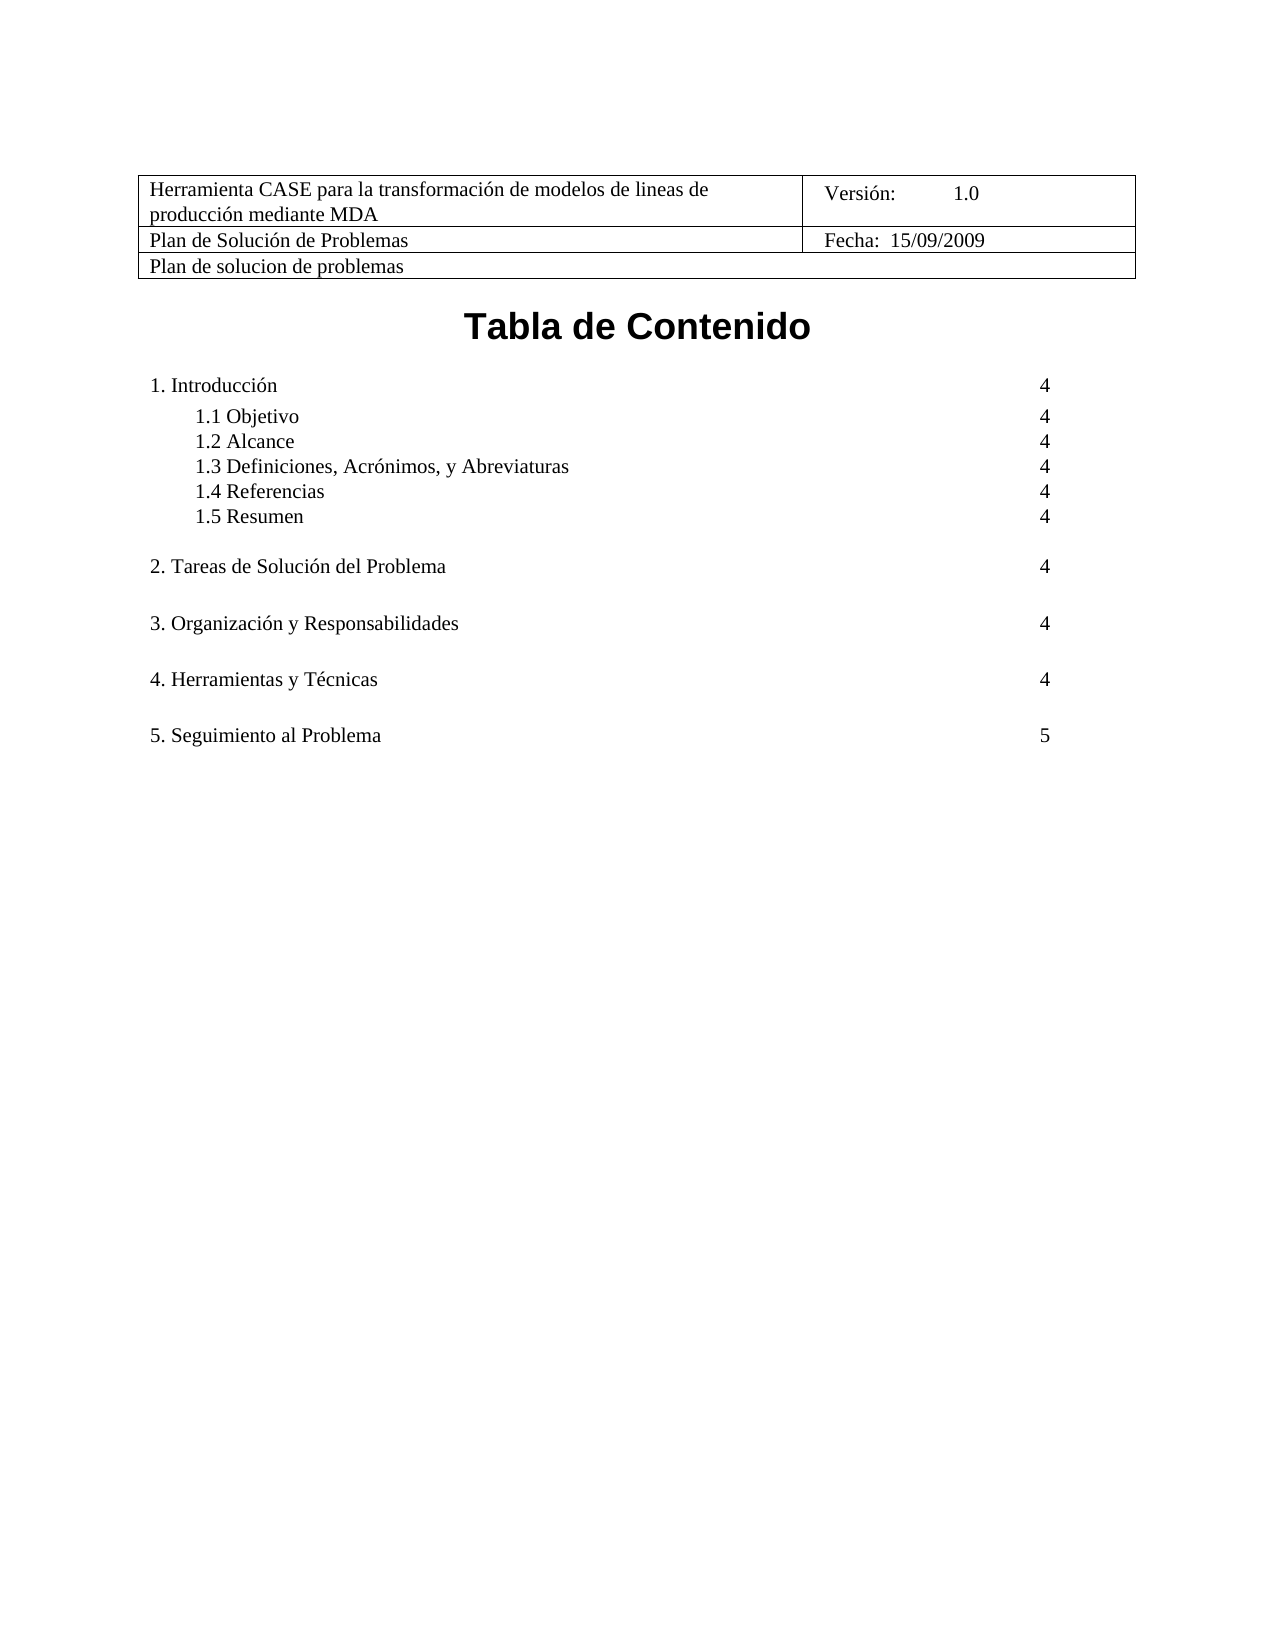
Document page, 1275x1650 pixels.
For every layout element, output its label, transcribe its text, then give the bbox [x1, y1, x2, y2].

text 2. Tareas de Solución del Problema 4 [150, 553, 1050, 578]
text 1.2 Alcance 4 [195, 428, 1050, 453]
text 1. Introducción 4 [150, 372, 1050, 397]
text 3. Organización y Responsabilidades 4 [150, 610, 1050, 635]
text 4. Herramientas y Técnicas 4 [150, 666, 1050, 691]
title Tabla de Contenido [150, 304, 1125, 347]
text 1.4 Referencias 4 [195, 478, 1050, 503]
text 1.1 Objetivo 4 [195, 403, 1050, 428]
text 1.5 Resumen 4 [195, 503, 1050, 528]
text 5. Seguimiento al Problema 5 [150, 722, 1050, 747]
text 1.3 Definiciones, Acrónimos, y Abreviaturas 4 [195, 453, 1050, 478]
